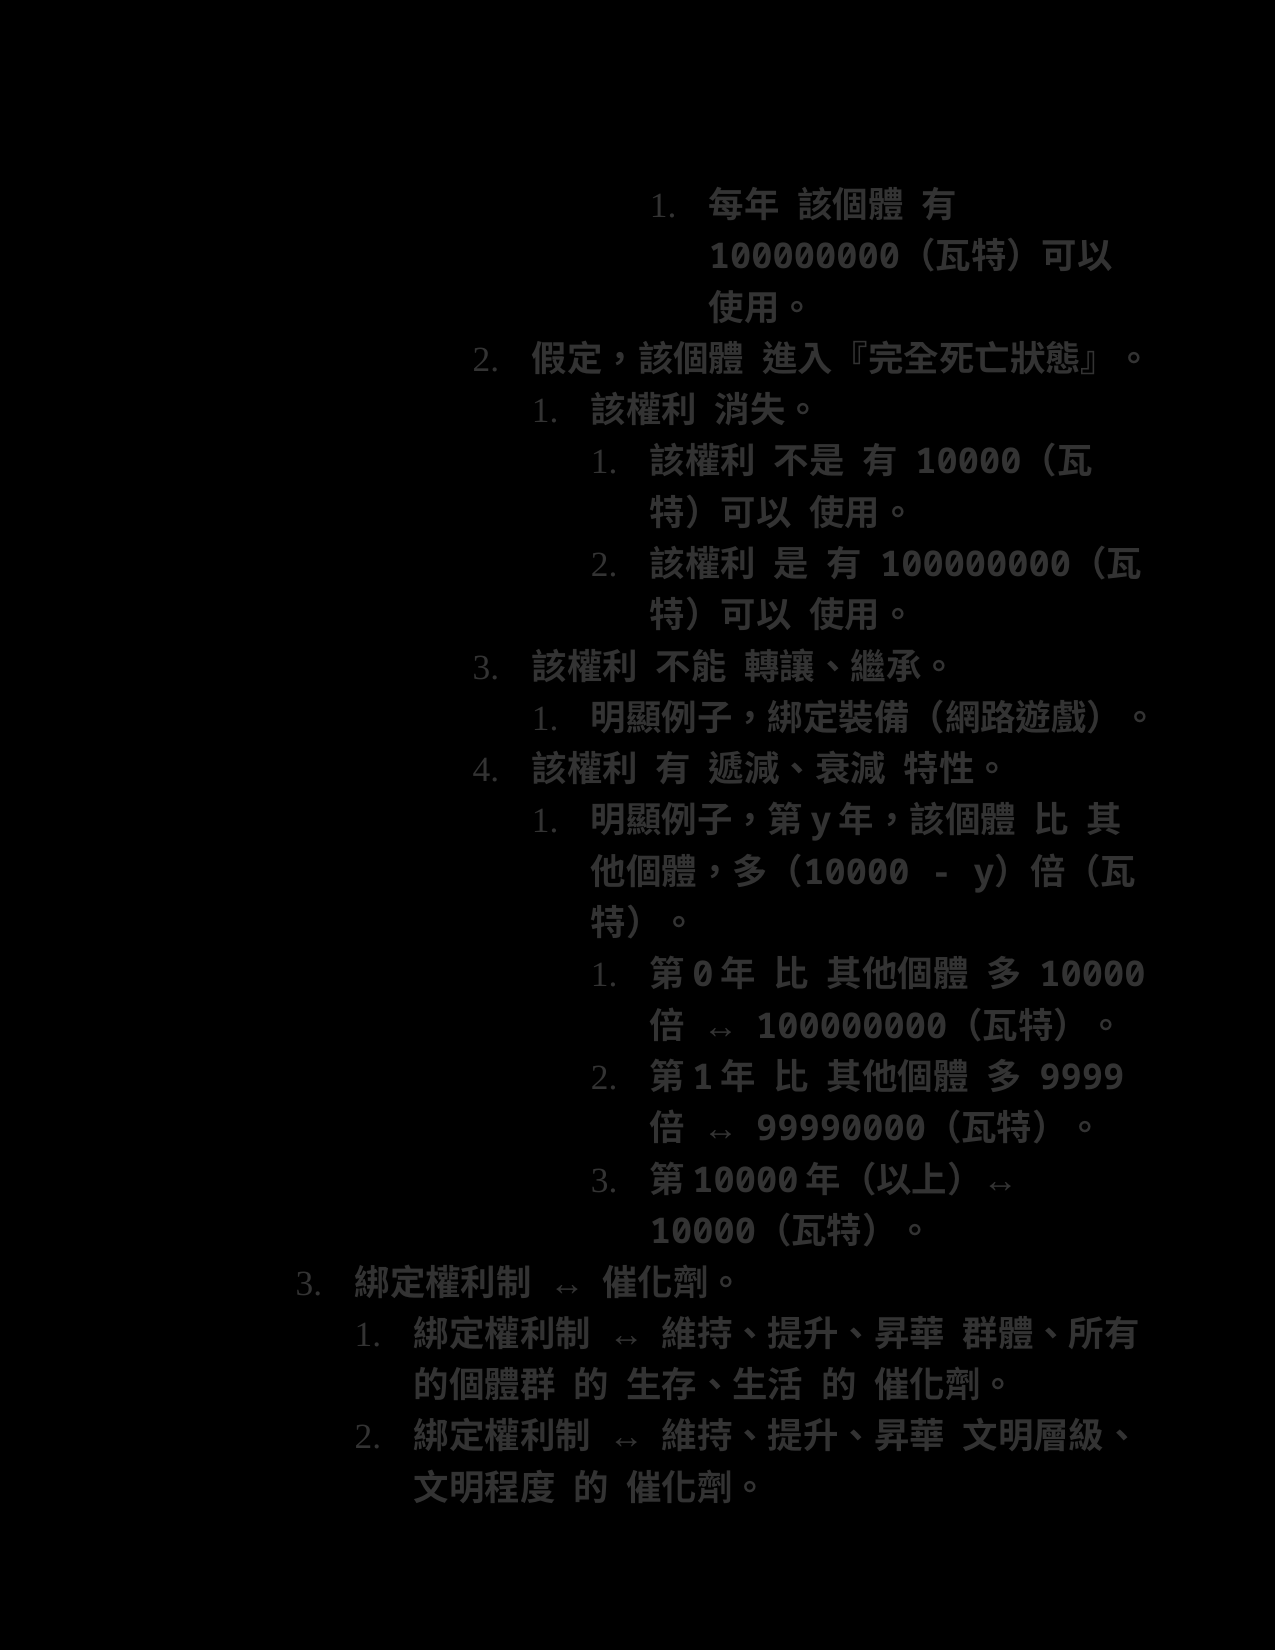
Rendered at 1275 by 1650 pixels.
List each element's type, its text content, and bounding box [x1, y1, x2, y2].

list 每年 該個體 有 100000000（瓦特）可以 使用。 [649, 176, 1157, 330]
list 綁定權利制 ↔ 維持、提升、昇華 文明層級、文明程度 的 催化劑。 [354, 1408, 1157, 1510]
list 第0年 比 其他個體 多 10000倍 ↔ 100000000（瓦特）。 [591, 946, 1157, 1048]
list 第10000年（以上）↔ 10000（瓦特）。 [591, 1151, 1157, 1254]
list 第1年 比 其他個體 多 9999倍 ↔ 99990000（瓦特）。 [591, 1048, 1157, 1151]
list 假定，該個體 進入『完全死亡狀態』。 [472, 330, 1157, 382]
list 明顯例子，綁定裝備（網路遊戲）。 [532, 689, 1157, 741]
list 該權利 消失。 [532, 382, 1157, 433]
list 該權利 是 有 100000000（瓦特）可以 使用。 [591, 535, 1157, 638]
list 該權利 不能 轉讓、繼承。 [472, 638, 1157, 689]
list 綁定權利制 ↔ 維持、提升、昇華 群體、所有的個體群 的 生存、生活 的 催化劑。 [354, 1305, 1157, 1408]
list 該權利 不是 有 10000（瓦特）可以 使用。 [591, 433, 1157, 535]
list 明顯例子，第y年，該個體 比 其他個體，多（10000 - y）倍（瓦特）。 [532, 792, 1157, 946]
list 該權利 有 遞減、衰減 特性。 [472, 741, 1157, 792]
list 綁定權利制 ↔ 催化劑。 [295, 1254, 1157, 1305]
